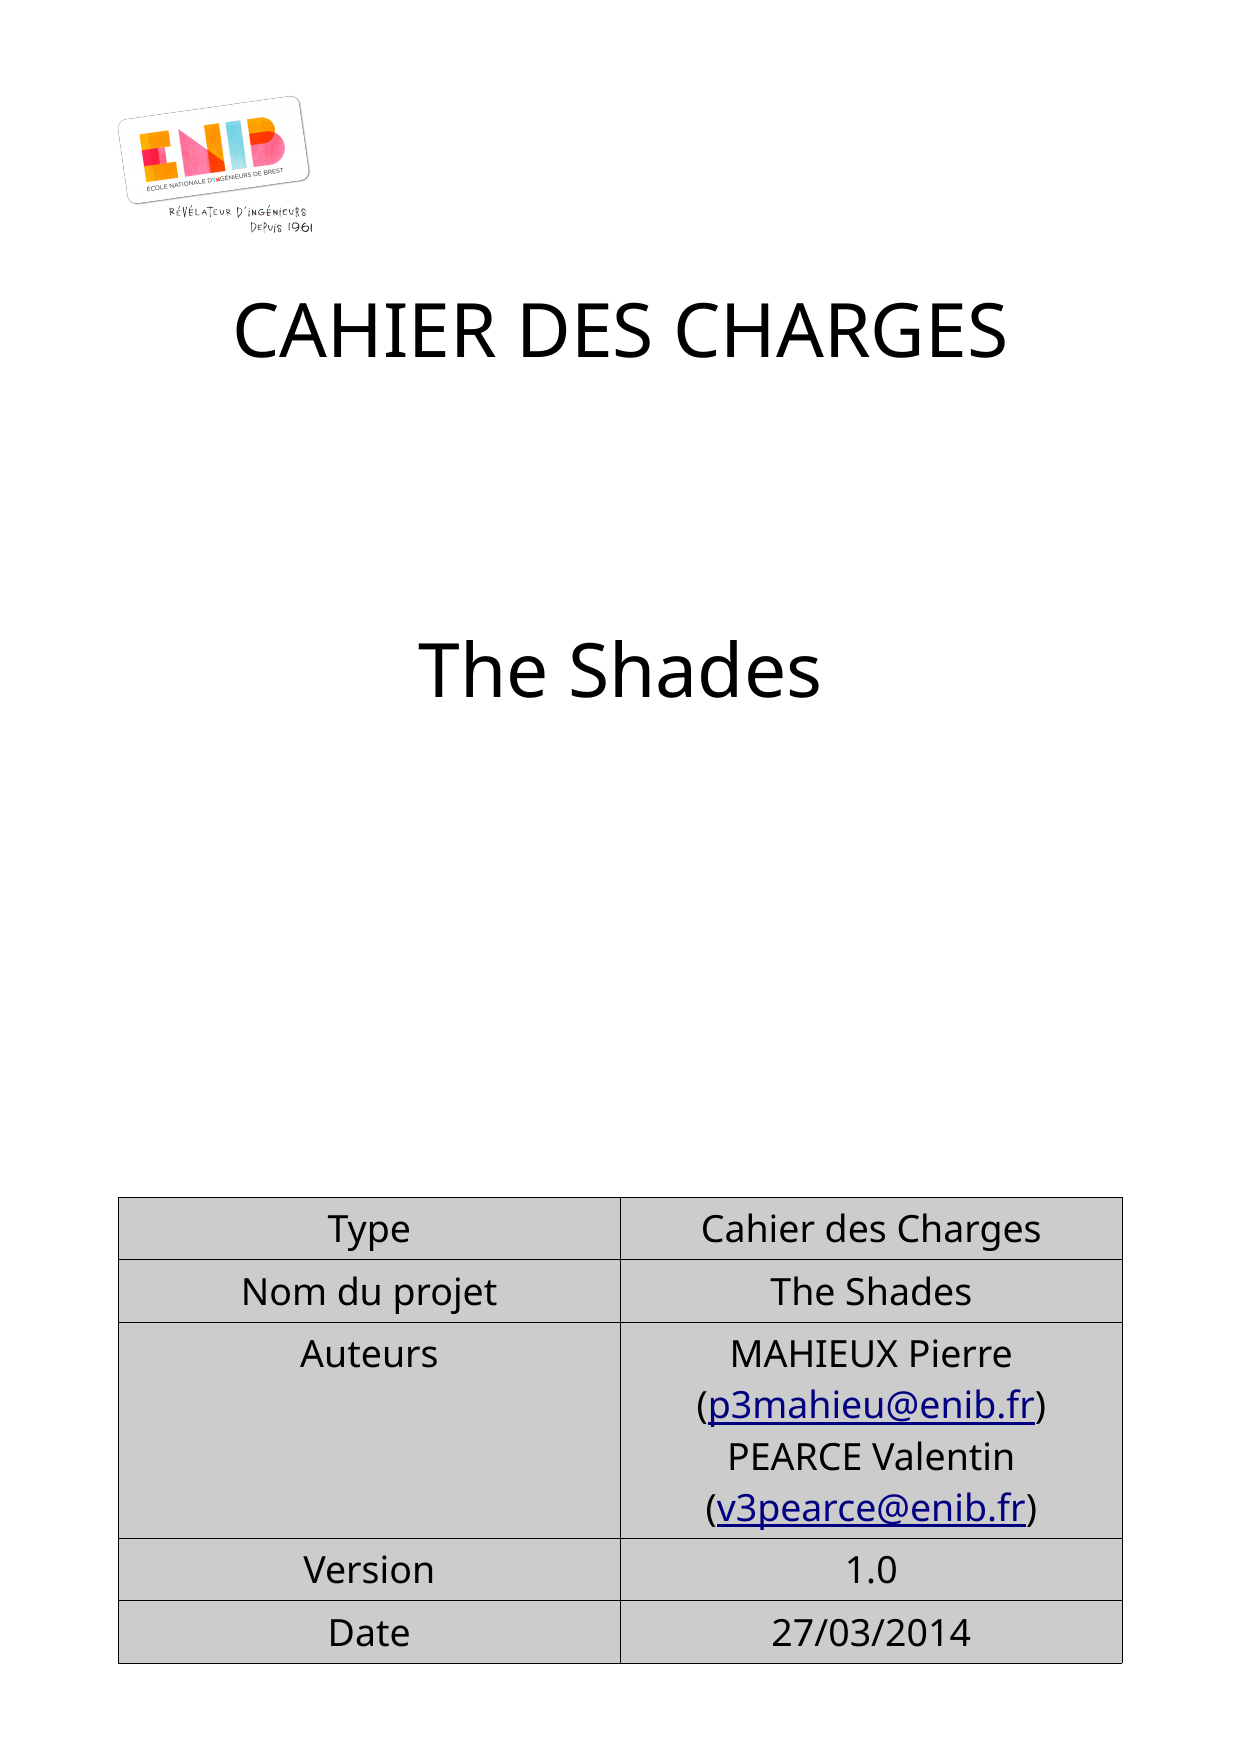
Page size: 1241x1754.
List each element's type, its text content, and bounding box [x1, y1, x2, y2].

picture [115, 93, 313, 233]
table_cell 27/03/2014 [621, 1601, 1122, 1663]
table_cell MAHIEUX Pierre (p3mahieu@enib.fr) PEARCE Valentin (v3pearce@enib.fr) [621, 1323, 1122, 1538]
table_cell Version [119, 1539, 620, 1600]
table_cell Auteurs [119, 1323, 620, 1538]
table_header Type [119, 1198, 620, 1259]
table_cell Nom du projet [119, 1260, 620, 1322]
table_cell Date [119, 1601, 620, 1663]
text The Shades [118, 618, 1122, 720]
text CAHIER DES CHARGES [118, 277, 1122, 379]
table_cell 1.0 [621, 1539, 1122, 1600]
table_header Cahier des Charges [621, 1198, 1122, 1259]
table_cell The Shades [621, 1260, 1122, 1322]
